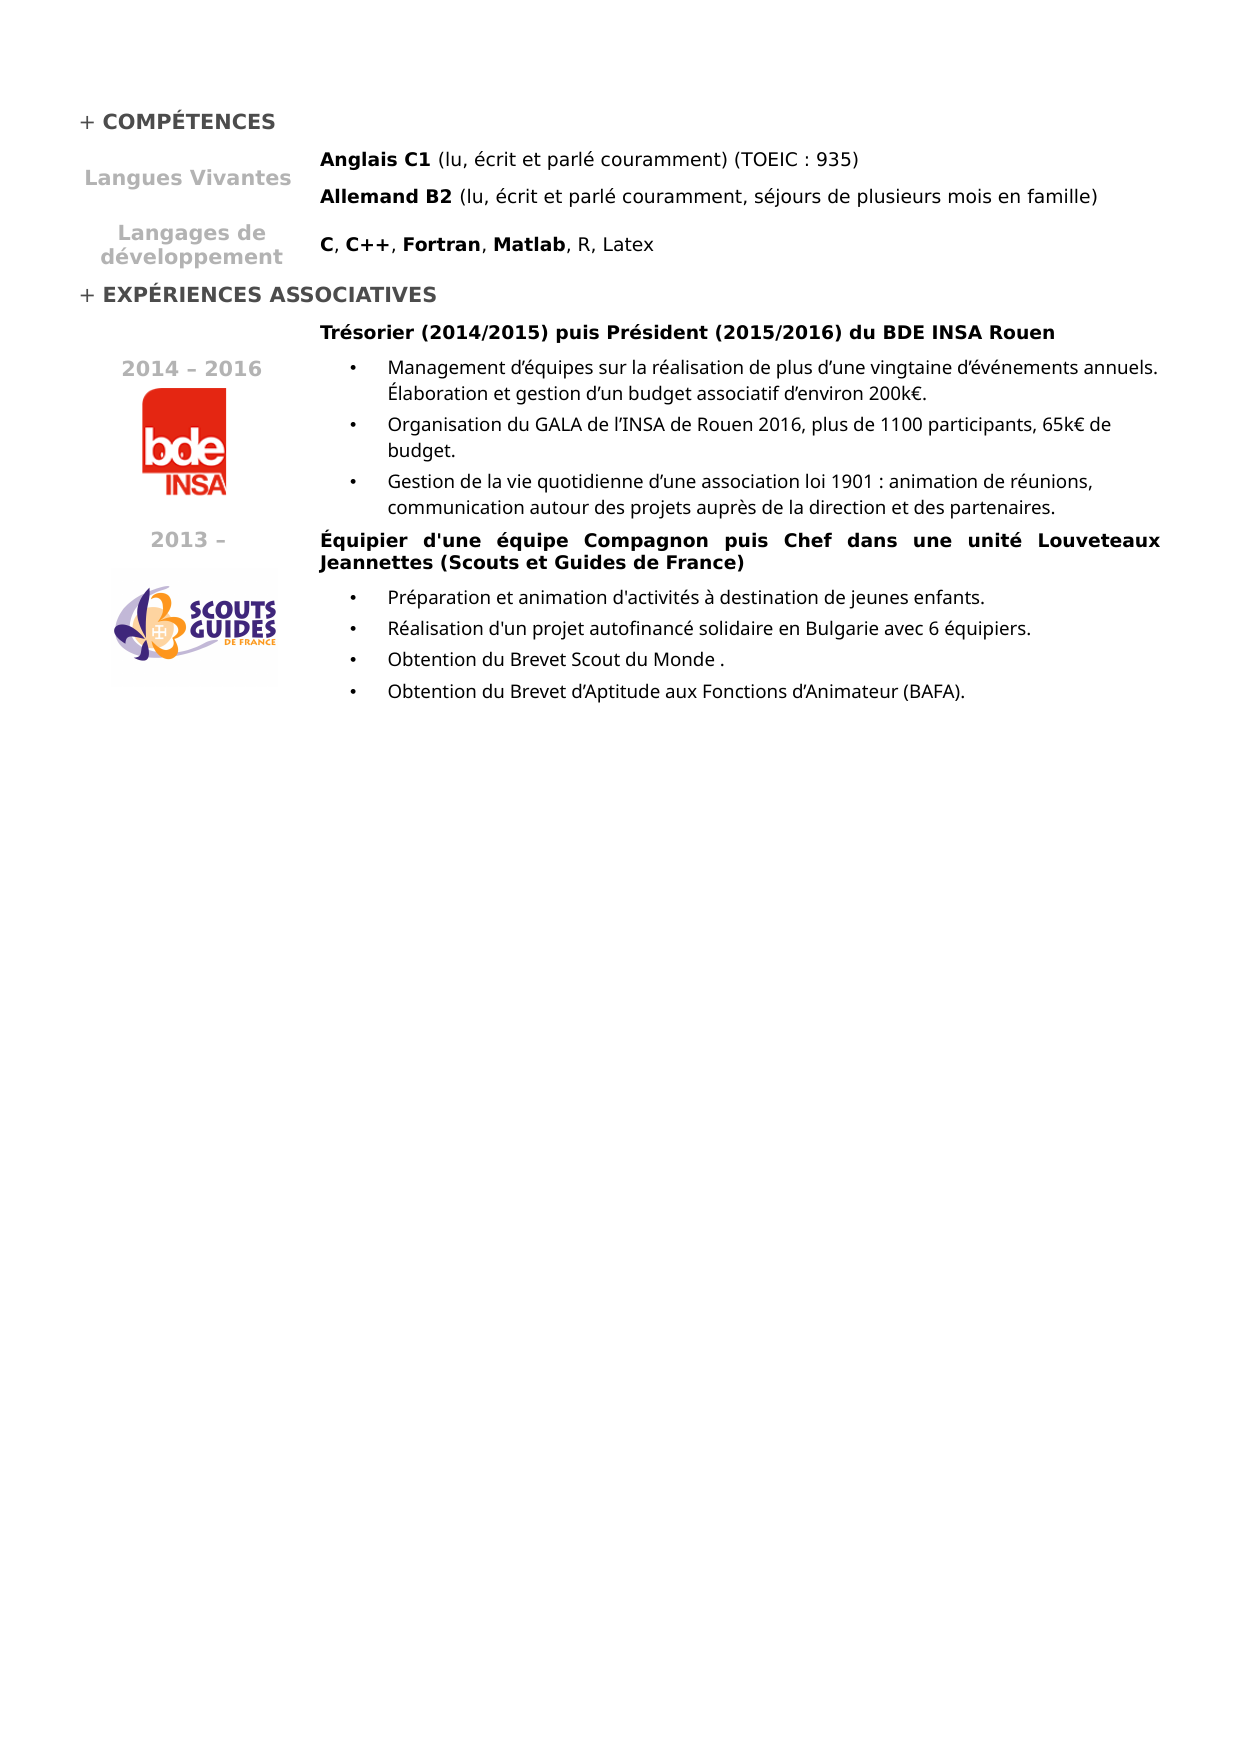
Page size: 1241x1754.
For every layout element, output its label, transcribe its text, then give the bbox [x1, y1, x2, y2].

table_cell Langues Vivantes [71, 141, 312, 215]
table_cell + COMPÉTENCES [71, 24, 1169, 141]
table_cell C, C++, Fortran, Matlab, R, Latex [312, 215, 1169, 276]
table_cell Trésorier (2014/2015) puis Président (2015/2016) du BDE INSA Rouen Management d’équipes sur la réalisation de plus d’une vingtaine d’événements annuels. Élaboration et gestion d’un budget associatif d’environ 200k€. Organisation du GALA de l’INSA de Rouen 2016, plus de 1100 participants, 65k€ de budget. Gestion de la vie quotidienne d’une association loi 1901 : animation de réunions, communication autour des projets auprès de la direction et des partenaires. [312, 315, 1169, 522]
table_cell Équipier d'une équipe Compagnon puis Chef dans une unité Louveteaux Jeannettes (Scouts et Guides de France) Préparation et animation d'activités à destination de jeunes enfants. Réalisation d'un projet autofinancé solidaire en Bulgarie avec 6 équipiers. Obtention du Brevet Scout du Monde . Obtention du Brevet d’Aptitude aux Fonctions d’Animateur (BAFA). [312, 523, 1169, 707]
table_cell Anglais C1 (lu, écrit et parlé couramment) (TOEIC : 935) Allemand B2 (lu, écrit et parlé couramment, séjours de plusieurs mois en famille) [312, 141, 1169, 215]
picture [142, 388, 227, 501]
picture [111, 568, 279, 687]
table_cell Langages de développement [71, 215, 312, 276]
table_cell + EXPÉRIENCES ASSOCIATIVES [71, 276, 1169, 315]
table_cell 2013 – [71, 523, 312, 707]
table_cell 2014 – 2016 [71, 315, 312, 522]
